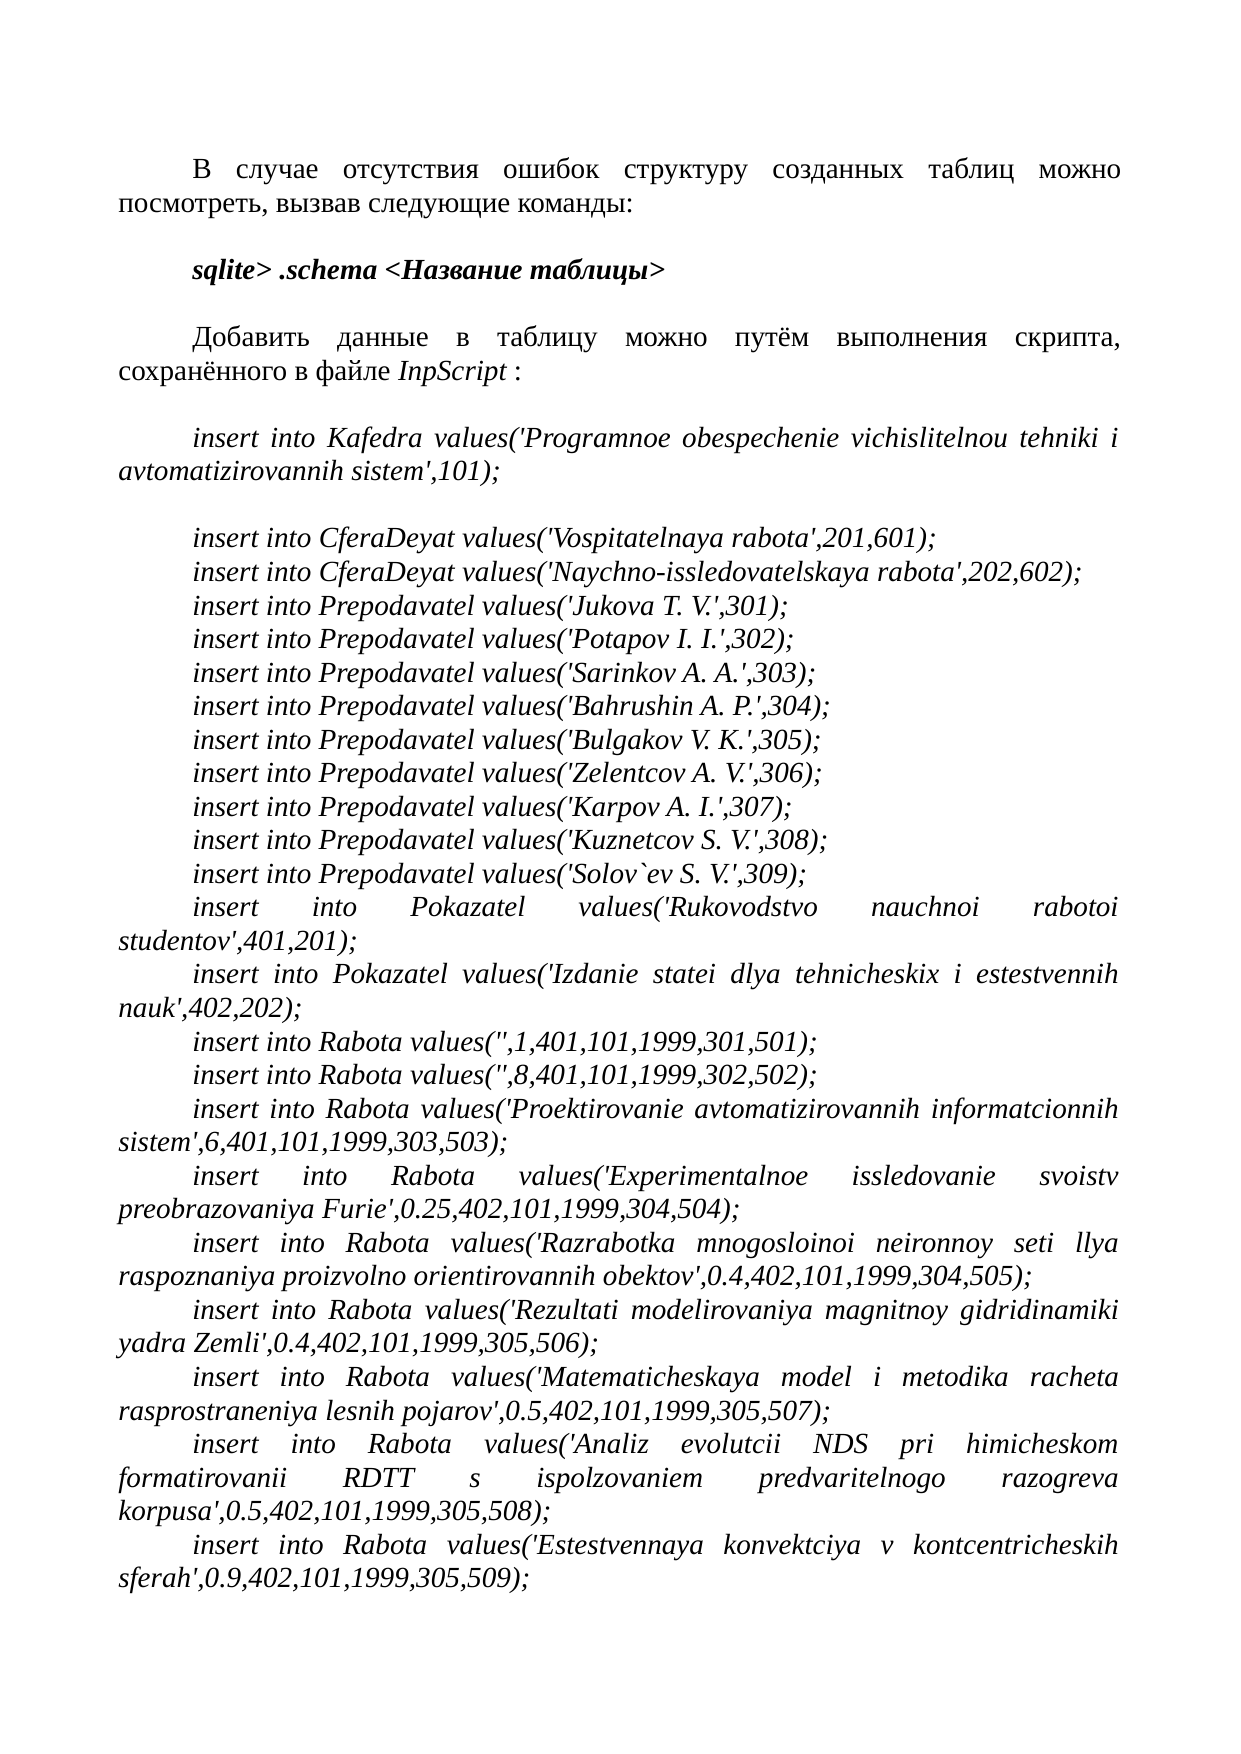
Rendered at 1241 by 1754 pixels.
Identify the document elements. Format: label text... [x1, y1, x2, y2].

text insert into СferaDeyat values('Vospitatelnaya rabota',201,601); [118, 521, 1122, 554]
text insert into Rabota values('Rezultati modelirovaniya magnitnoy gidridinamiki yadra Zemli',0.4,402,101,1999,305,506); [118, 1292, 1122, 1359]
text insert into Prepodavatel values('Karpov A. I.',307); [118, 789, 1122, 822]
text insert into Prepodavatel values('Zelentcov A. V.',306); [118, 755, 1122, 789]
text insert into Kafedra values('Programnoe obespechenie vichislitelnou tehniki i avtomatizirovannih sistem',101); [118, 420, 1122, 487]
text sqlite> .schema <Название таблицы> [118, 252, 1122, 286]
text insert into Rabota values('Proektirovanie avtomatizirovannih informatcionnih sistem',6,401,101,1999,303,503); [118, 1091, 1122, 1158]
text insert into Prepodavatel values('Bahrushin A. P.',304); [118, 688, 1122, 722]
text insert into Rabota values('',8,401,101,1999,302,502); [118, 1057, 1122, 1091]
text insert into Rabota values('Analiz evolutcii NDS pri himicheskom formatirovanii RDTT s ispolzovaniem predvaritelnogo razogreva korpusa',0.5,402,101,1999,305,508); [118, 1426, 1122, 1527]
text insert into Rabota values('Matematicheskaya model i metodika racheta rasprostraneniya lesnih pojarov',0.5,402,101,1999,305,507); [118, 1359, 1122, 1426]
text insert into Rabota values('',1,401,101,1999,301,501); [118, 1024, 1122, 1057]
text insert into СferaDeyat values('Naychno-issledovatelskaya rabota',202,602); [118, 554, 1122, 588]
text insert into Rabota values('Experimentalnoe issledovanie svoistv preobrazovaniya Furie',0.25,402,101,1999,304,504); [118, 1158, 1122, 1225]
text insert into Rabota values('Estestvennaya konvektciya v kontcentricheskih sferah',0.9,402,101,1999,305,509); [118, 1527, 1122, 1594]
text insert into Prepodavatel values('Bulgakov V. K.',305); [118, 722, 1122, 755]
text insert into Pokazatel values('Izdanie statei dlya tehnicheskix i estestvennih nauk',402,202); [118, 957, 1122, 1024]
text Добавить данные в таблицу можно путём выполнения скрипта, сохранённого в файле InpScript : [118, 319, 1122, 386]
text insert into Prepodavatel values('Solov`ev S. V.',309); [118, 856, 1122, 889]
text insert into Prepodavatel values('Potapov I. I.',302); [118, 621, 1122, 655]
text insert into Prepodavatel values('Jukova T. V.',301); [118, 588, 1122, 621]
text В случае отсутствия ошибок структуру созданных таблиц можно посмотреть, вызвав следующие команды: [118, 152, 1122, 219]
text insert into Prepodavatel values('Kuznetcov S. V.',308); [118, 822, 1122, 856]
text insert into Rabota values('Razrabotka mnogosloinoi neironnoy seti llya raspoznaniya proizvolno orientirovannih obektov',0.4,402,101,1999,304,505); [118, 1225, 1122, 1292]
text insert into Pokazatel values('Rukovodstvo nauchnoi rabotoi studentov',401,201); [118, 889, 1122, 957]
text insert into Prepodavatel values('Sarinkov A. A.',303); [118, 655, 1122, 688]
